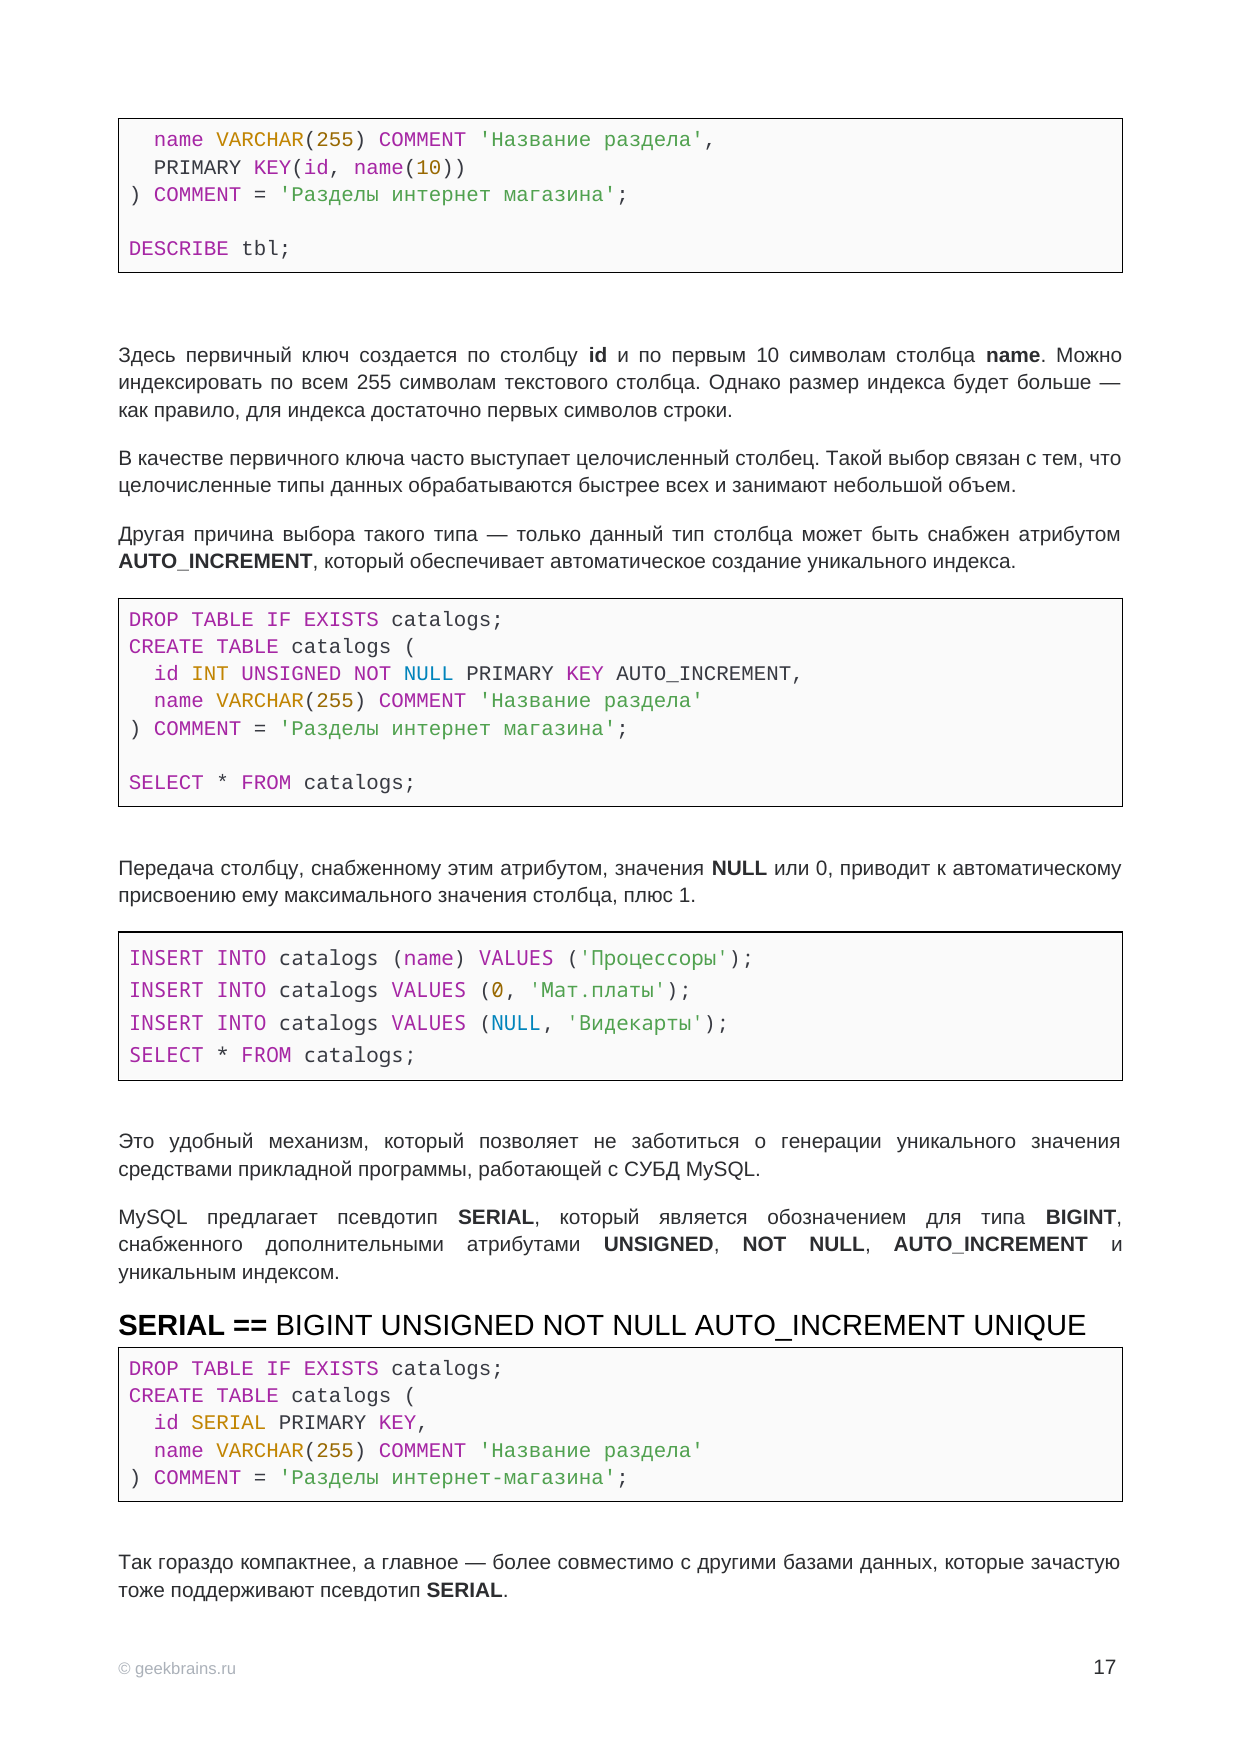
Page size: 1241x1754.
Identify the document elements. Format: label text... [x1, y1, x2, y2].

text В качестве первичного ключа часто выступает целочисленный столбец. Такой выбор связан с тем, что целочисленные типы данных обрабатываются быстрее всех и занимают небольшой объем. [118, 446, 1122, 497]
text Другая причина выбора такого типа — только данный тип столбца может быть снабжен атрибутом AUTO_INCREMENT, который обеспечивает автоматическое создание уникального индекса. [118, 522, 1122, 573]
table_header DROP TABLE IF EXISTS catalogs; CREATE TABLE catalogs ( id SERIAL PRIMARY KEY, name VARCHAR(255) COMMENT 'Название раздела' ) COMMENT = 'Разделы интернет-магазина'; [119, 1348, 1122, 1501]
text Это удобный механизм, который позволяет не заботиться о генерации уникального значения средствами прикладной программы, работающей с СУБД MySQL. [118, 1101, 1122, 1180]
text Здесь первичный ключ создается по столбцу id и по первым 10 символам столбца name. Можно индексировать по всем 255 символам текстового столбца. Однако размер индекса будет больше — как правило, для индекса достаточно первых символов строки. [118, 342, 1122, 421]
table_header name VARCHAR(255) COMMENT 'Название раздела', PRIMARY KEY(id, name(10)) ) COMMENT = 'Разделы интернет магазина'; DESCRIBE tbl; [119, 119, 1122, 272]
table_header DROP TABLE IF EXISTS catalogs; CREATE TABLE catalogs ( id INT UNSIGNED NOT NULL PRIMARY KEY AUTO_INCREMENT, name VARCHAR(255) COMMENT 'Название раздела' ) COMMENT = 'Разделы интернет магазина'; SELECT * FROM catalogs; [119, 599, 1122, 806]
text SERIAL == BIGINT UNSIGNED NOT NULL AUTO_INCREMENT UNIQUE [118, 1308, 1122, 1342]
text Передача столбцу, снабженному этим атрибутом, значения NULL или 0, приводит к автоматическому присвоению ему максимального значения столбца, плюс 1. [118, 828, 1122, 907]
text Так гораздо компактнее, а главное — более совместимо с другими базами данных, которые зачастую тоже поддерживают псевдотип SERIAL. [118, 1523, 1122, 1602]
table_header INSERT INTO catalogs (name) VALUES ('Процессоры'); INSERT INTO catalogs VALUES (0, 'Мат.платы'); INSERT INTO catalogs VALUES (NULL, 'Видекарты'); SELECT * FROM catalogs; [119, 933, 1122, 1079]
text MySQL предлагает псевдотип SERIAL, который является обозначением для типа BIGINT, снабженного дополнительными атрибутами UNSIGNED, NOT NULL, AUTO_INCREMENT и уникальным индексом. [118, 1205, 1122, 1284]
